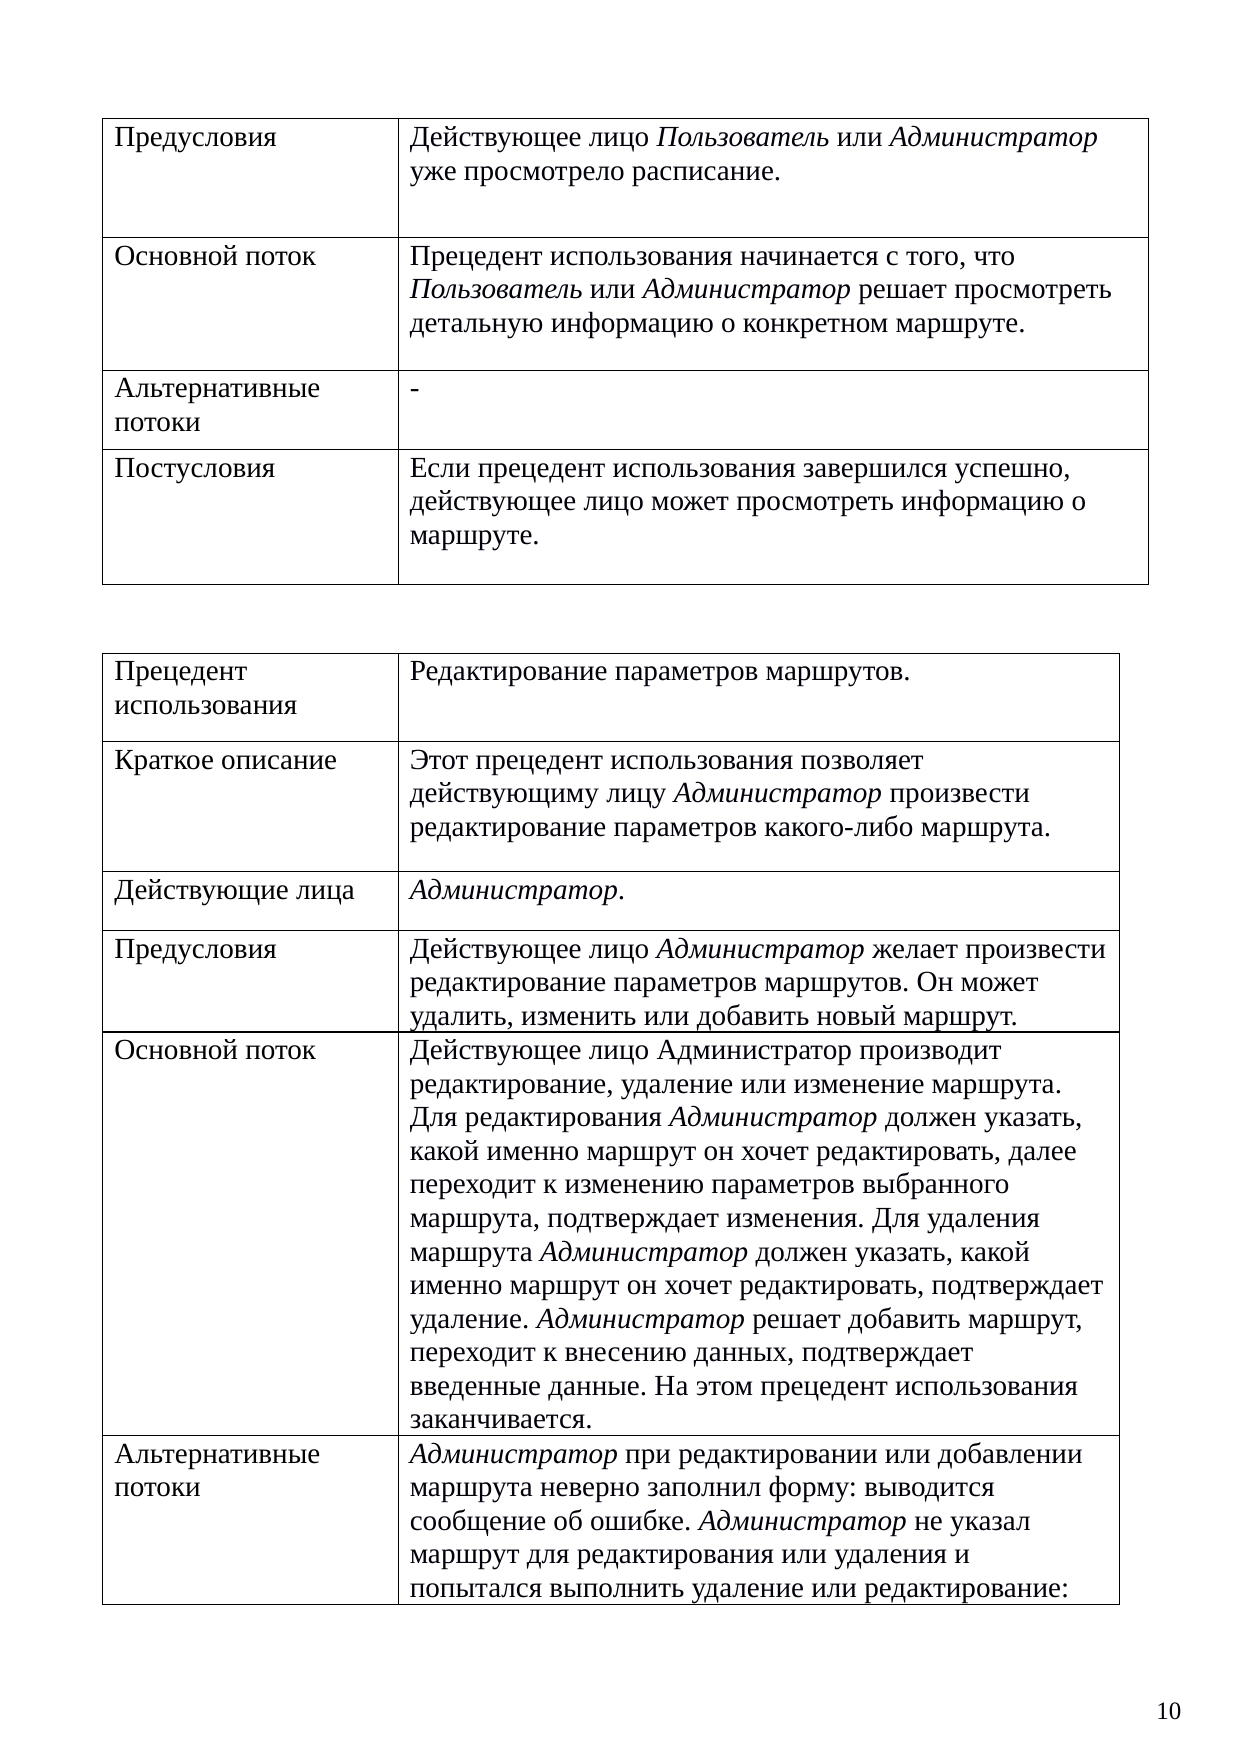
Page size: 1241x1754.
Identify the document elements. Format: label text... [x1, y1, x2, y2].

table_cell - [399, 371, 1148, 449]
table_header Редактирование параметров маршрутов. [399, 654, 1119, 741]
table_cell Прецедент использования начинается с того, что Пользователь или Администратор решает просмотреть детальную информацию о конкретном маршруте. [399, 238, 1148, 369]
table_cell Постусловия [103, 450, 398, 584]
table_cell Основной поток [103, 1033, 398, 1435]
table_cell Предусловия [103, 119, 398, 237]
table_cell Краткое описание [103, 742, 398, 871]
table_cell Альтернативные потоки [103, 371, 398, 449]
table_cell Предусловия [103, 931, 398, 1031]
table_cell Действующее лицо Администратор желает произвести редактирование параметров маршрутов. Он может удалить, изменить или добавить новый маршрут. [399, 931, 1119, 1031]
table_header Прецедент использования [103, 654, 398, 741]
table_cell Действующее лицо Администратор производит редактирование, удаление или изменение маршрута. Для редактирования Администратор должен указать, какой именно маршрут он хочет редактировать, далее переходит к изменению параметров выбранного маршрута, подтверждает изменения. Для удаления маршрута Администратор должен указать, какой именно маршрут он хочет редактировать, подтверждает удаление. Администратор решает добавить маршрут, переходит к внесению данных, подтверждает введенные данные. На этом прецедент использования заканчивается. [399, 1033, 1119, 1435]
table_cell Этот прецедент использования позволяет действующиму лицу Администратор произвести редактирование параметров какого-либо маршрута. [399, 742, 1119, 871]
table_cell Администратор. [399, 872, 1119, 930]
table_cell Действующее лицо Пользователь или Администратор уже просмотрело расписание. [399, 119, 1148, 237]
table_cell Администратор при редактировании или добавлении маршрута неверно заполнил форму: выводится сообщение об ошибке. Администратор не указал маршрут для редактирования или удаления и попытался выполнить удаление или редактирование: [399, 1436, 1119, 1604]
table_cell Если прецедент использования завершился успешно, действующее лицо может просмотреть информацию о маршруте. [399, 450, 1148, 584]
table_cell Действующие лица [103, 872, 398, 930]
table_cell Альтернативные потоки [103, 1436, 398, 1604]
table_cell Основной поток [103, 238, 398, 369]
